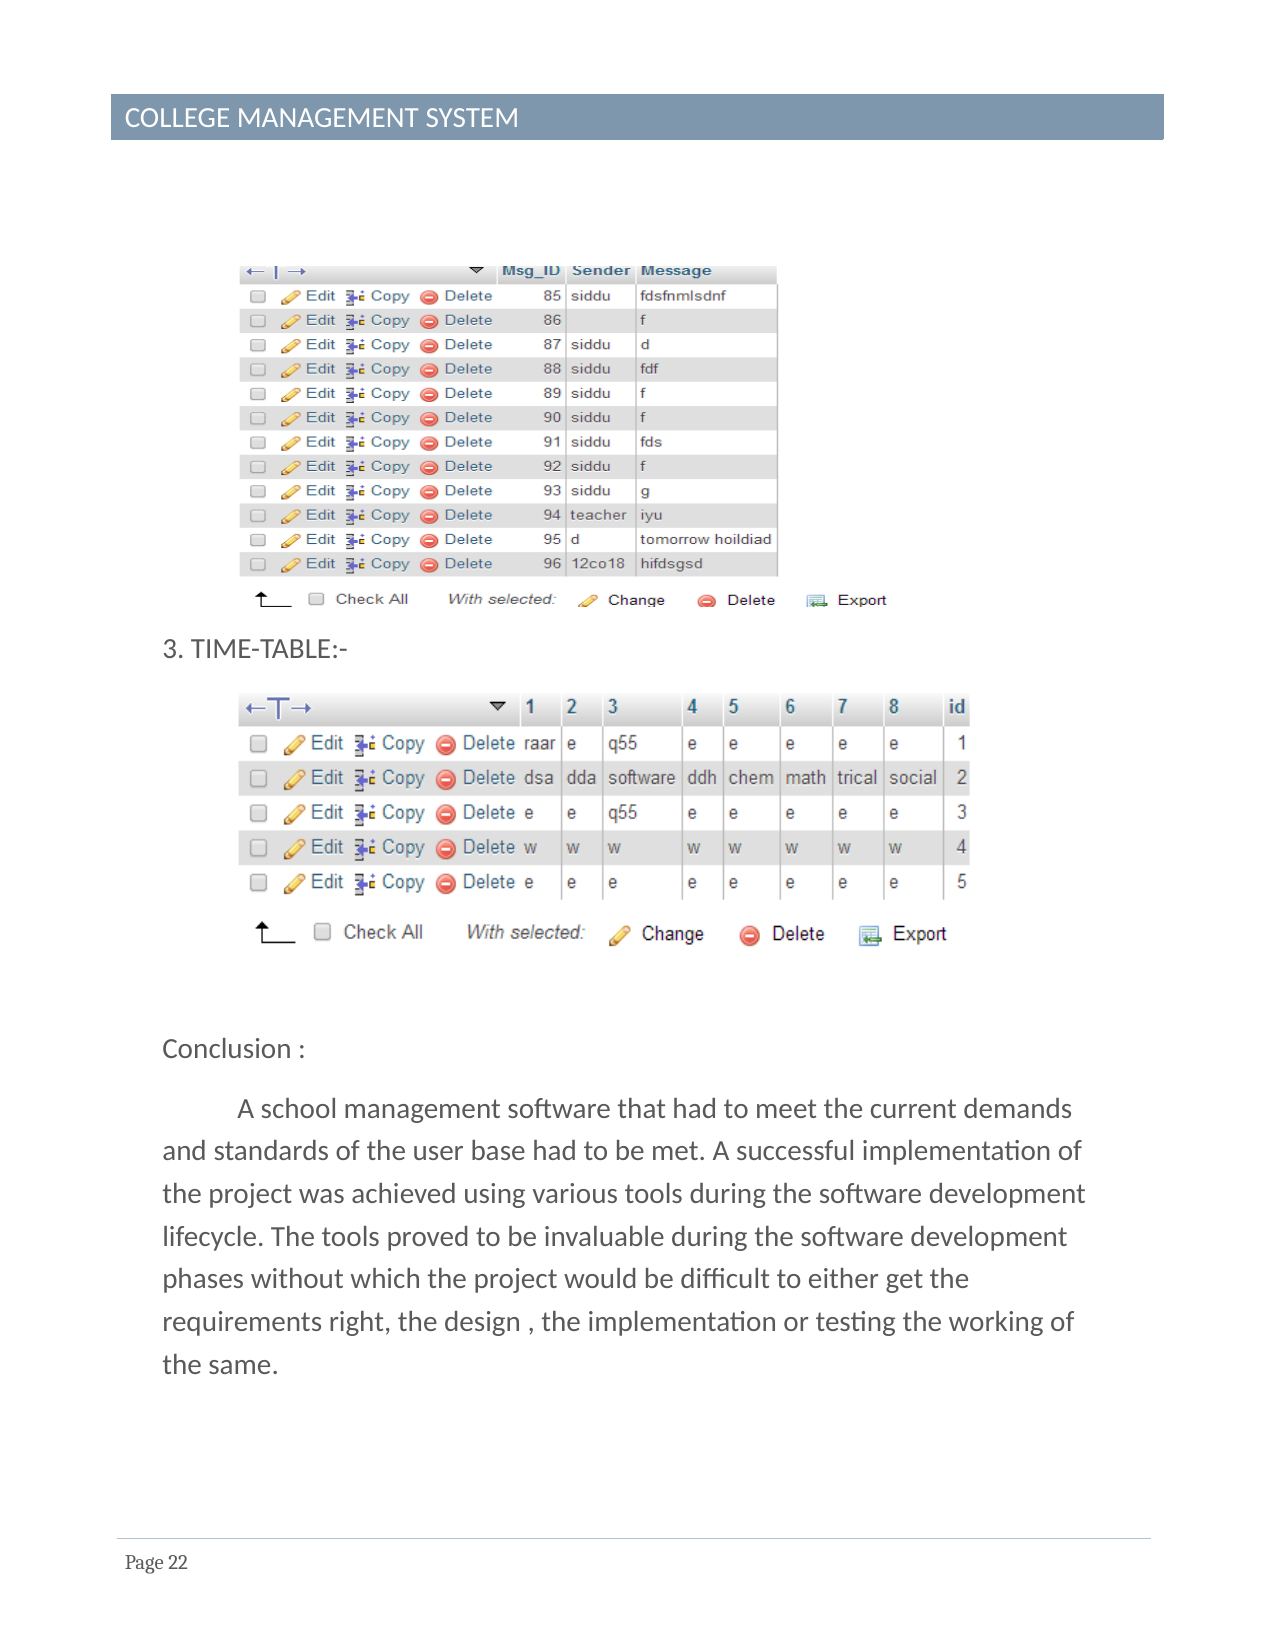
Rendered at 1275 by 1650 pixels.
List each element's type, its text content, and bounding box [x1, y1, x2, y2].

text 3. TIME-TABLE:- [162, 630, 1113, 666]
text Conclusion : [162, 1030, 1113, 1066]
text A school management software that had to meet the current demands and standards of the user base had to be met. A successful implementation of the project was achieved using various tools during the software development lifecycle. The tools proved to be invaluable during the software development phases without which the project would be difficult to either get the requirements right, the design , the implementation or testing the working of the same. [162, 1090, 1113, 1382]
picture [237, 266, 895, 607]
picture [237, 693, 970, 948]
